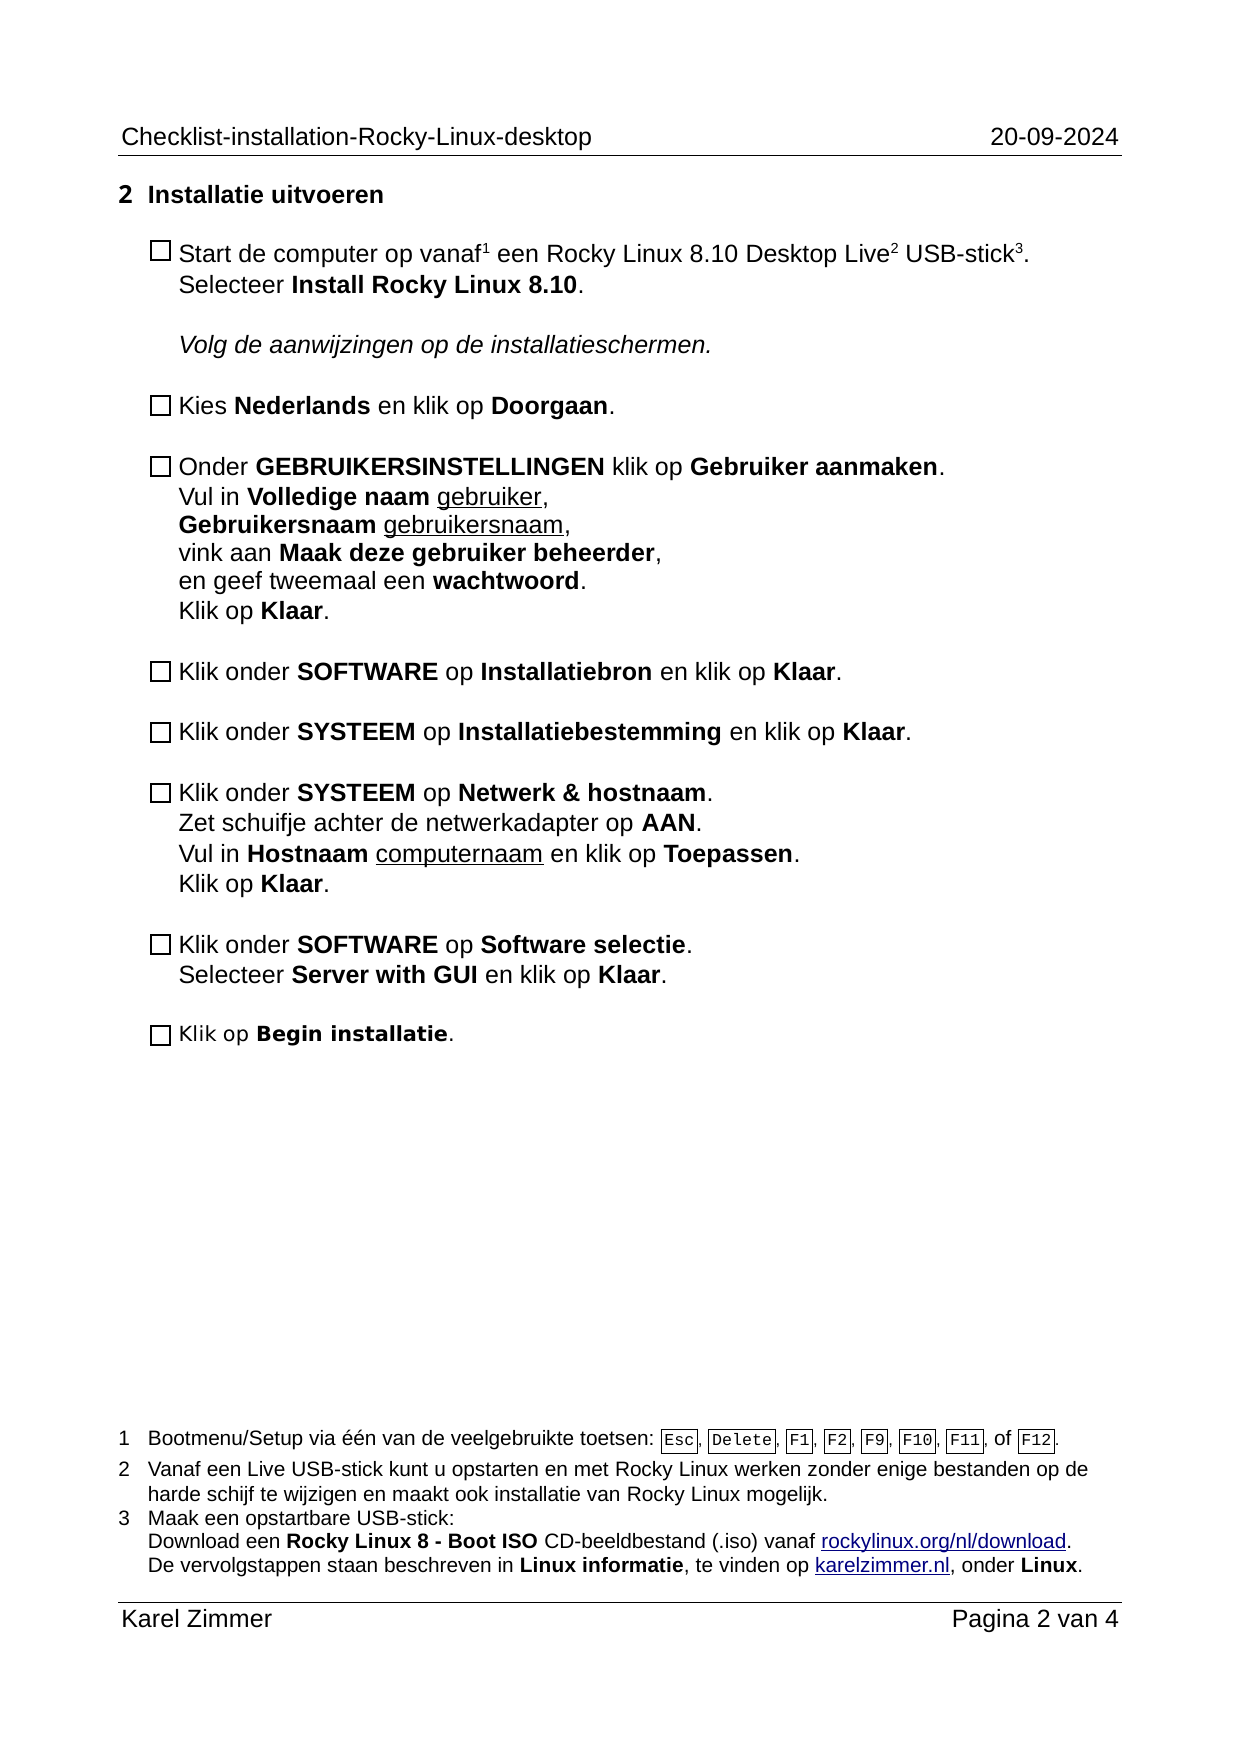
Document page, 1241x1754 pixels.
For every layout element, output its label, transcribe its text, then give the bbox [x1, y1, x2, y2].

table_cell [118, 596, 142, 626]
table_cell Vul in Hostnaam computernaam en klik op Toepassen. [177, 839, 1122, 869]
table_cell [118, 626, 142, 657]
table_cell Selecteer Server with GUI en klik op Klaar. [177, 960, 1122, 990]
table_cell [118, 657, 142, 687]
table_cell [142, 899, 177, 929]
table_cell [177, 421, 1122, 451]
table_cell [142, 482, 177, 596]
table_cell Klik onder SOFTWARE op Software selectie. [177, 929, 1122, 960]
table_cell Klik onder SOFTWARE op Installatiebron en klik op Klaar. [177, 657, 1122, 687]
table_cell [142, 596, 177, 626]
table_cell [118, 330, 142, 360]
table_cell [142, 421, 177, 451]
table_cell [118, 899, 142, 929]
table_cell [118, 451, 142, 482]
table_cell [118, 960, 142, 990]
table_cell Selecteer Install Rocky Linux 8.10. [177, 269, 1122, 300]
table_cell [142, 657, 177, 687]
table_cell [118, 687, 142, 717]
table_header Start de computer op vanaf een Rocky Linux 8.10 Desktop Live USB-stick. [177, 239, 1122, 269]
table_cell [142, 990, 177, 1020]
table_cell [118, 482, 142, 596]
table_cell [118, 839, 142, 869]
table_cell [118, 300, 142, 330]
table_cell [118, 269, 142, 300]
table_cell [118, 990, 142, 1020]
table_cell [118, 1020, 142, 1051]
table_cell [142, 451, 177, 482]
table_cell [142, 717, 177, 747]
table_cell [118, 929, 142, 960]
table_cell [177, 626, 1122, 657]
table_cell [142, 778, 177, 808]
table_cell [142, 391, 177, 421]
table_cell Klik onder SYSTEEM op Netwerk & hostnaam. [177, 778, 1122, 808]
table_cell [118, 778, 142, 808]
table_cell [142, 300, 177, 330]
table_cell [118, 360, 142, 391]
table_cell Klik op Klaar. [177, 596, 1122, 626]
table_cell [142, 960, 177, 990]
table_cell [142, 839, 177, 869]
table_cell [142, 869, 177, 899]
table_cell Onder GEBRUIKERSINSTELLINGEN klik op Gebruiker aanmaken. [177, 451, 1122, 482]
table_cell Klik onder SYSTEEM op Installatiebestemming en klik op Klaar. [177, 717, 1122, 747]
table_cell [177, 990, 1122, 1020]
table_cell [118, 717, 142, 747]
table_cell [142, 808, 177, 838]
table_cell Volg de aanwijzingen op de installatieschermen. [177, 330, 1122, 360]
table_cell [142, 269, 177, 300]
table_cell Kies Nederlands en klik op Doorgaan. [177, 391, 1122, 421]
table_cell [177, 748, 1122, 778]
table_header [118, 239, 142, 269]
table_cell [142, 687, 177, 717]
table_header [142, 239, 177, 269]
table_cell [118, 748, 142, 778]
table_cell [118, 391, 142, 421]
table_cell [177, 687, 1122, 717]
table_cell Vul in Volledige naam gebruiker, Gebruikersnaam gebruikersnaam, vink aan Maak deze gebruiker beheerder, en geef tweemaal een wachtwoord. [177, 482, 1122, 596]
table_cell [118, 808, 142, 838]
table_cell [142, 330, 177, 360]
table_cell [177, 899, 1122, 929]
table_cell [142, 360, 177, 391]
table_cell [177, 300, 1122, 330]
table_cell [142, 929, 177, 960]
table_cell [118, 869, 142, 899]
table_cell [142, 626, 177, 657]
table_cell [177, 360, 1122, 391]
list Installatie uitvoeren [118, 177, 1122, 211]
table_cell Zet schuifje achter de netwerkadapter op AAN. [177, 808, 1122, 838]
table_cell Klik op Klaar. [177, 869, 1122, 899]
table_cell [118, 421, 142, 451]
table_cell [142, 1020, 177, 1051]
table_cell [142, 748, 177, 778]
table_cell Klik op Begin installatie. [177, 1020, 1122, 1051]
